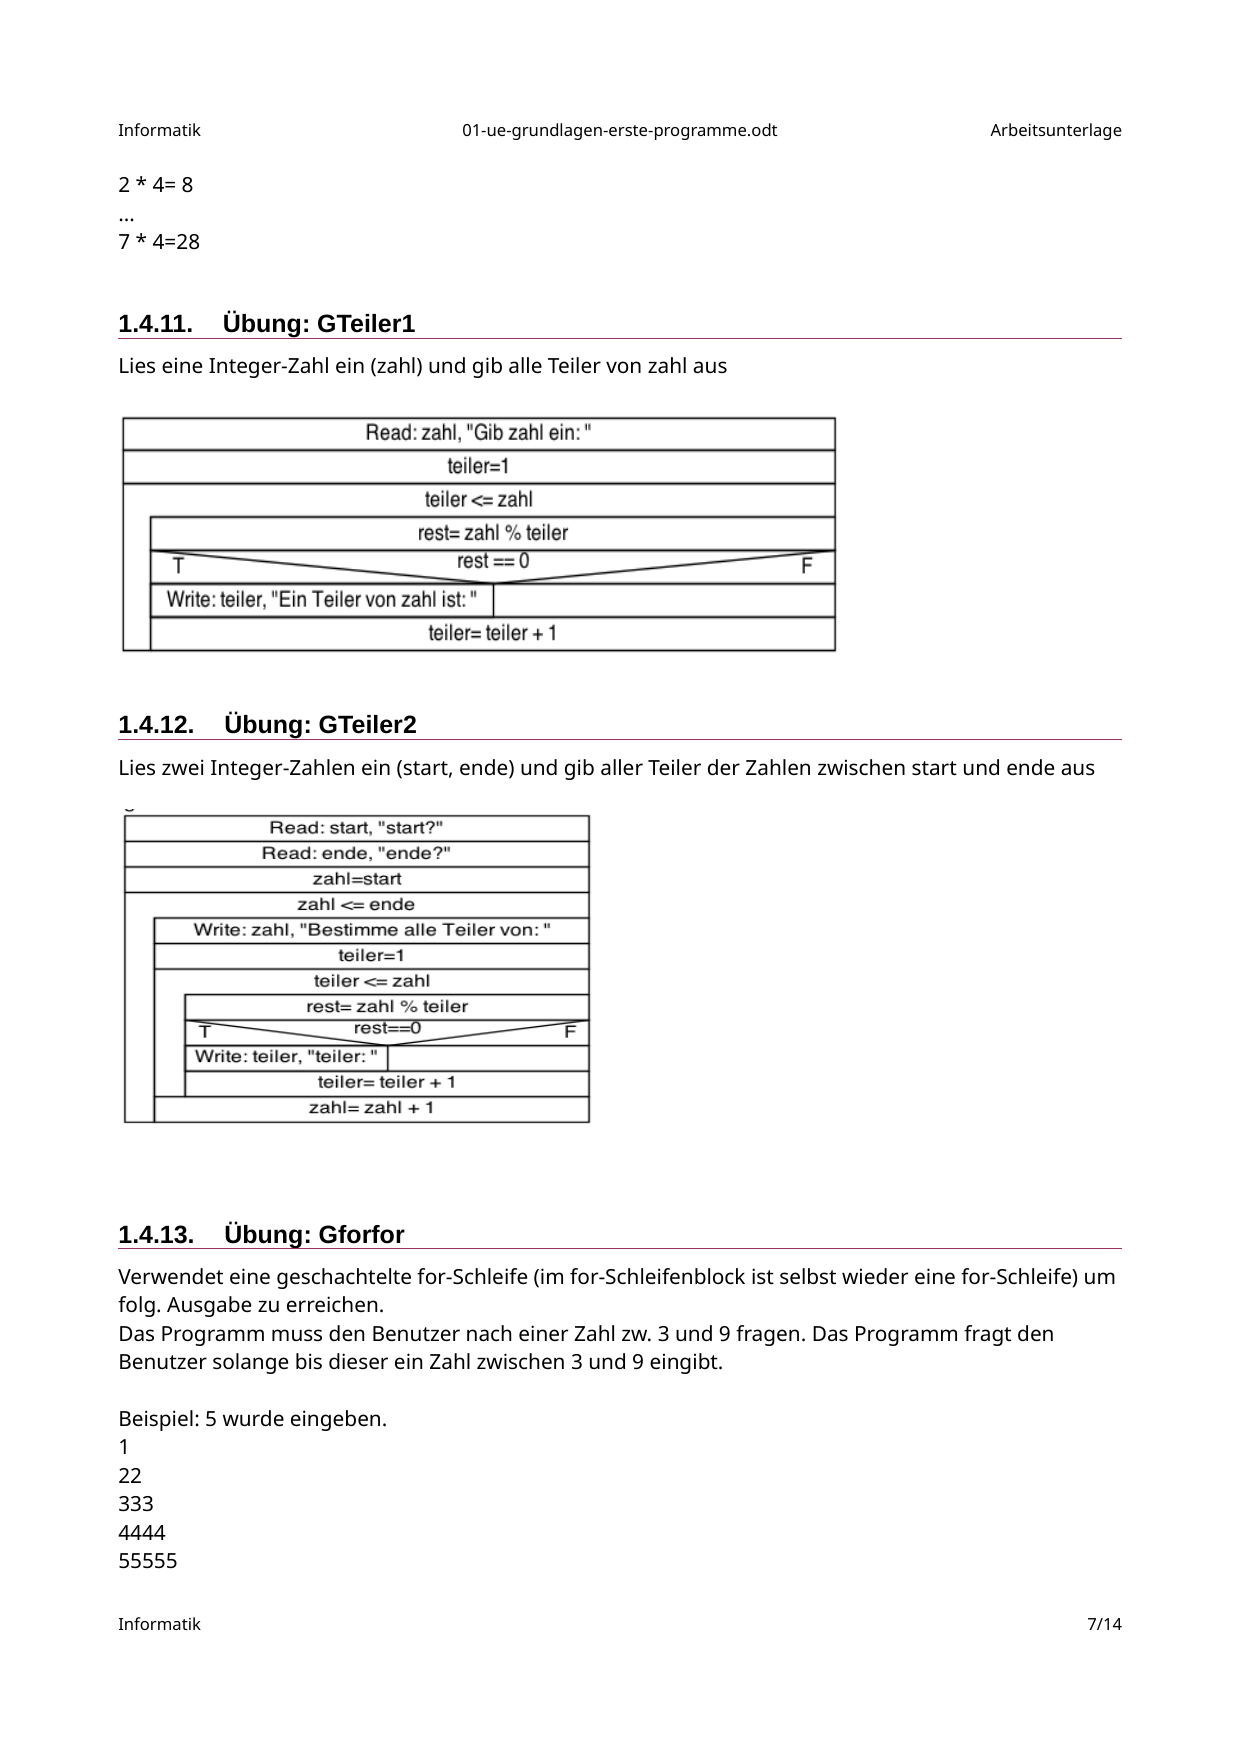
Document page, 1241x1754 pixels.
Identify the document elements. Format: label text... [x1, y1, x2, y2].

text 2 * 4= 8 ... 7 * 4=28 [118, 170, 1122, 256]
picture [118, 809, 595, 1126]
text Das Programm muss den Benutzer nach einer Zahl zw. 3 und 9 fragen. Das Programm fragt den Benutzer solange bis dieser ein Zahl zwischen 3 und 9 eingibt. [118, 1319, 1122, 1376]
picture [118, 408, 843, 657]
text Verwendet eine geschachtelte for-Schleife (im for-Schleifenblock ist selbst wieder eine for-Schleife) um folg. Ausgabe zu erreichen. [118, 1262, 1122, 1319]
subtitle Übung: GTeiler1 [118, 309, 1122, 338]
text Lies zwei Integer-Zahlen ein (start, ende) und gib aller Teiler der Zahlen zwischen start und ende aus [118, 753, 1122, 781]
subtitle Übung: Gforfor [118, 1219, 1122, 1248]
text Lies eine Integer-Zahl ein (zahl) und gib alle Teiler von zahl aus [118, 351, 1122, 380]
text Beispiel: 5 wurde eingeben. 1 22 333 4444 55555 [118, 1404, 1122, 1575]
subtitle Übung: GTeiler2 [118, 710, 1122, 739]
